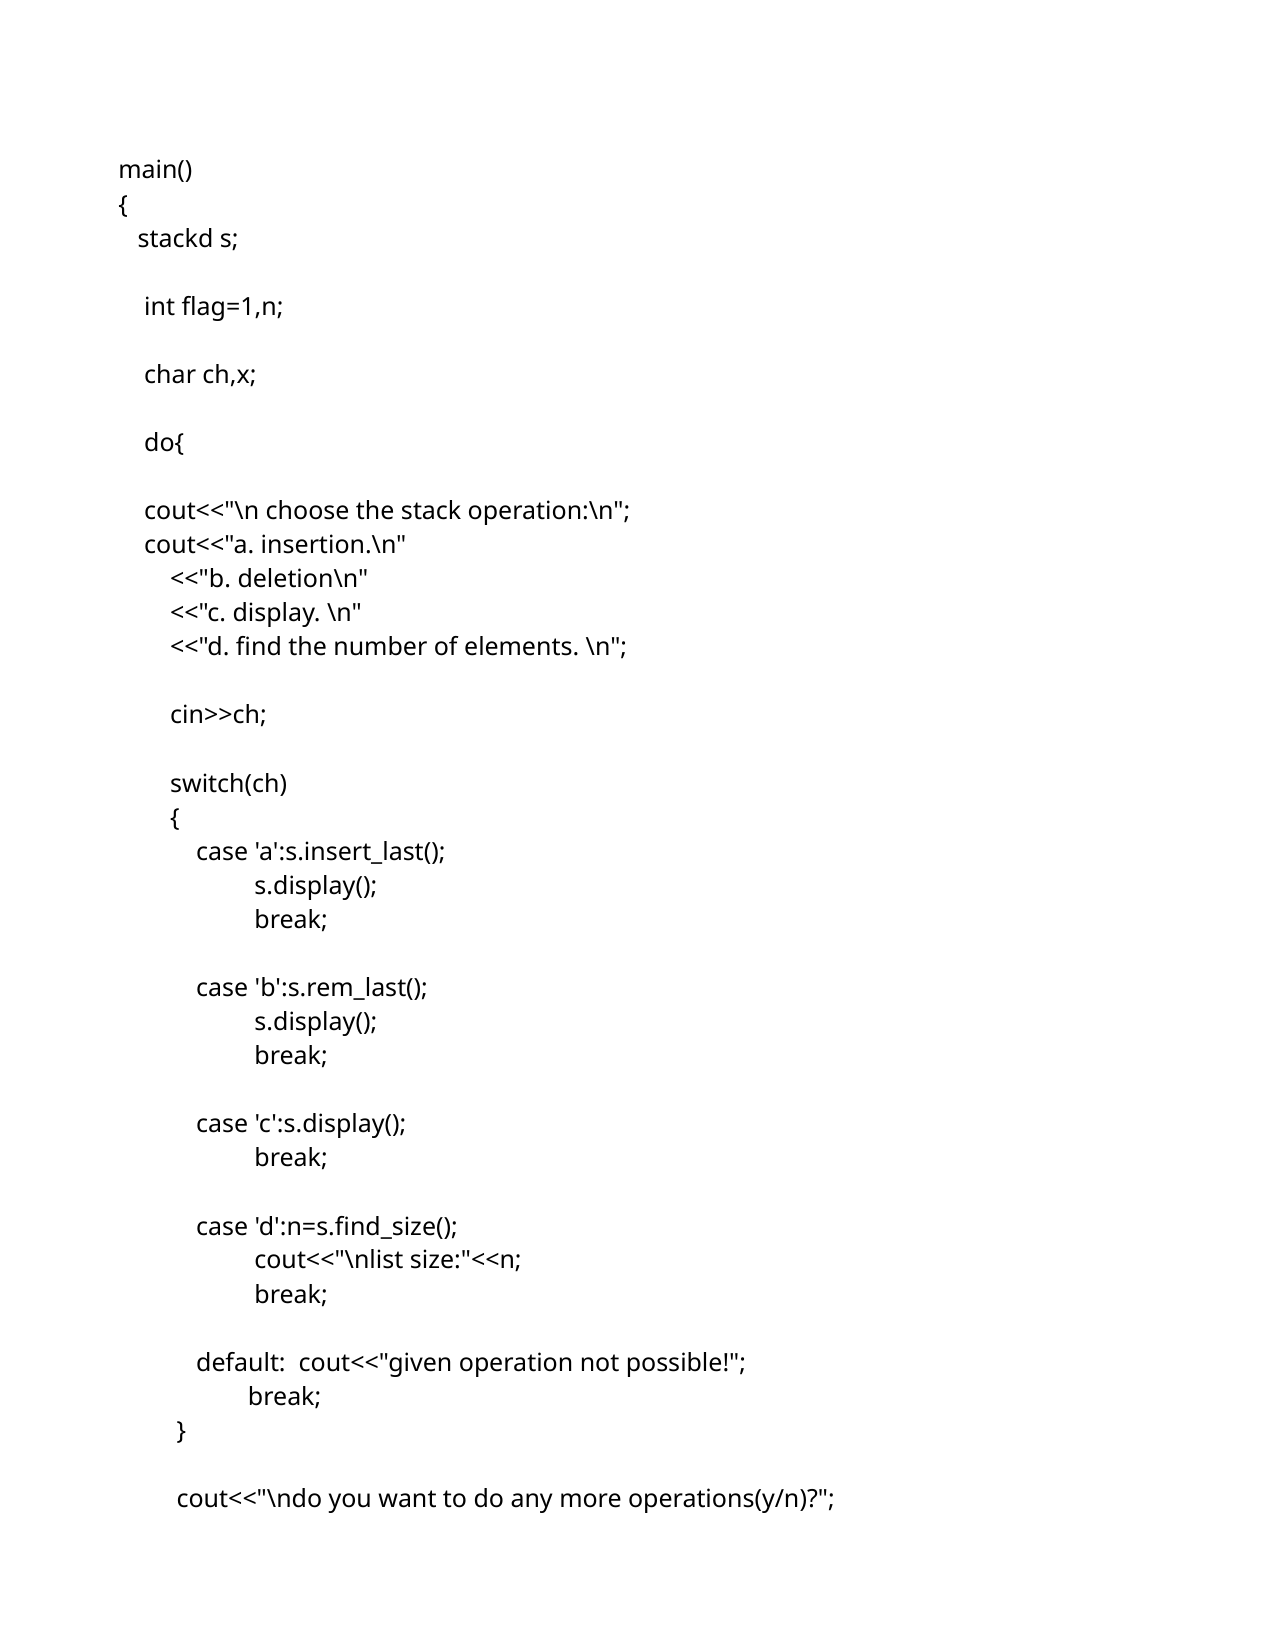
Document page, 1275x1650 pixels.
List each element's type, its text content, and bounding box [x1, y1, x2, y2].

text break; [118, 902, 1157, 936]
text switch(ch) [118, 765, 1157, 799]
text default: cout<<"given operation not possible!"; [118, 1344, 1157, 1378]
text s.display(); [118, 1004, 1157, 1038]
text main() [118, 152, 1157, 186]
text char ch,x; [118, 357, 1157, 391]
text cout<<"\ndo you want to do any more operations(y/n)?"; [118, 1481, 1157, 1515]
text case 'c':s.display(); [118, 1106, 1157, 1140]
text break; [118, 1378, 1157, 1412]
text do{ [118, 425, 1157, 459]
text int flag=1,n; [118, 288, 1157, 322]
text break; [118, 1276, 1157, 1310]
text cout<<"a. insertion.\n" [118, 527, 1157, 561]
text break; [118, 1038, 1157, 1072]
text break; [118, 1140, 1157, 1174]
text } [118, 1412, 1157, 1447]
text s.display(); [118, 867, 1157, 902]
text case 'b':s.rem_last(); [118, 970, 1157, 1004]
text { [118, 186, 1157, 220]
text <<"c. display. \n" [118, 595, 1157, 629]
text case 'a':s.insert_last(); [118, 833, 1157, 867]
text cin>>ch; [118, 697, 1157, 731]
text <<"d. find the number of elements. \n"; [118, 629, 1157, 663]
text <<"b. deletion\n" [118, 561, 1157, 595]
text case 'd':n=s.find_size(); [118, 1208, 1157, 1242]
text cout<<"\nlist size:"<<n; [118, 1242, 1157, 1276]
text cout<<"\n choose the stack operation:\n"; [118, 493, 1157, 527]
text { [118, 799, 1157, 833]
text stackd s; [118, 220, 1157, 254]
